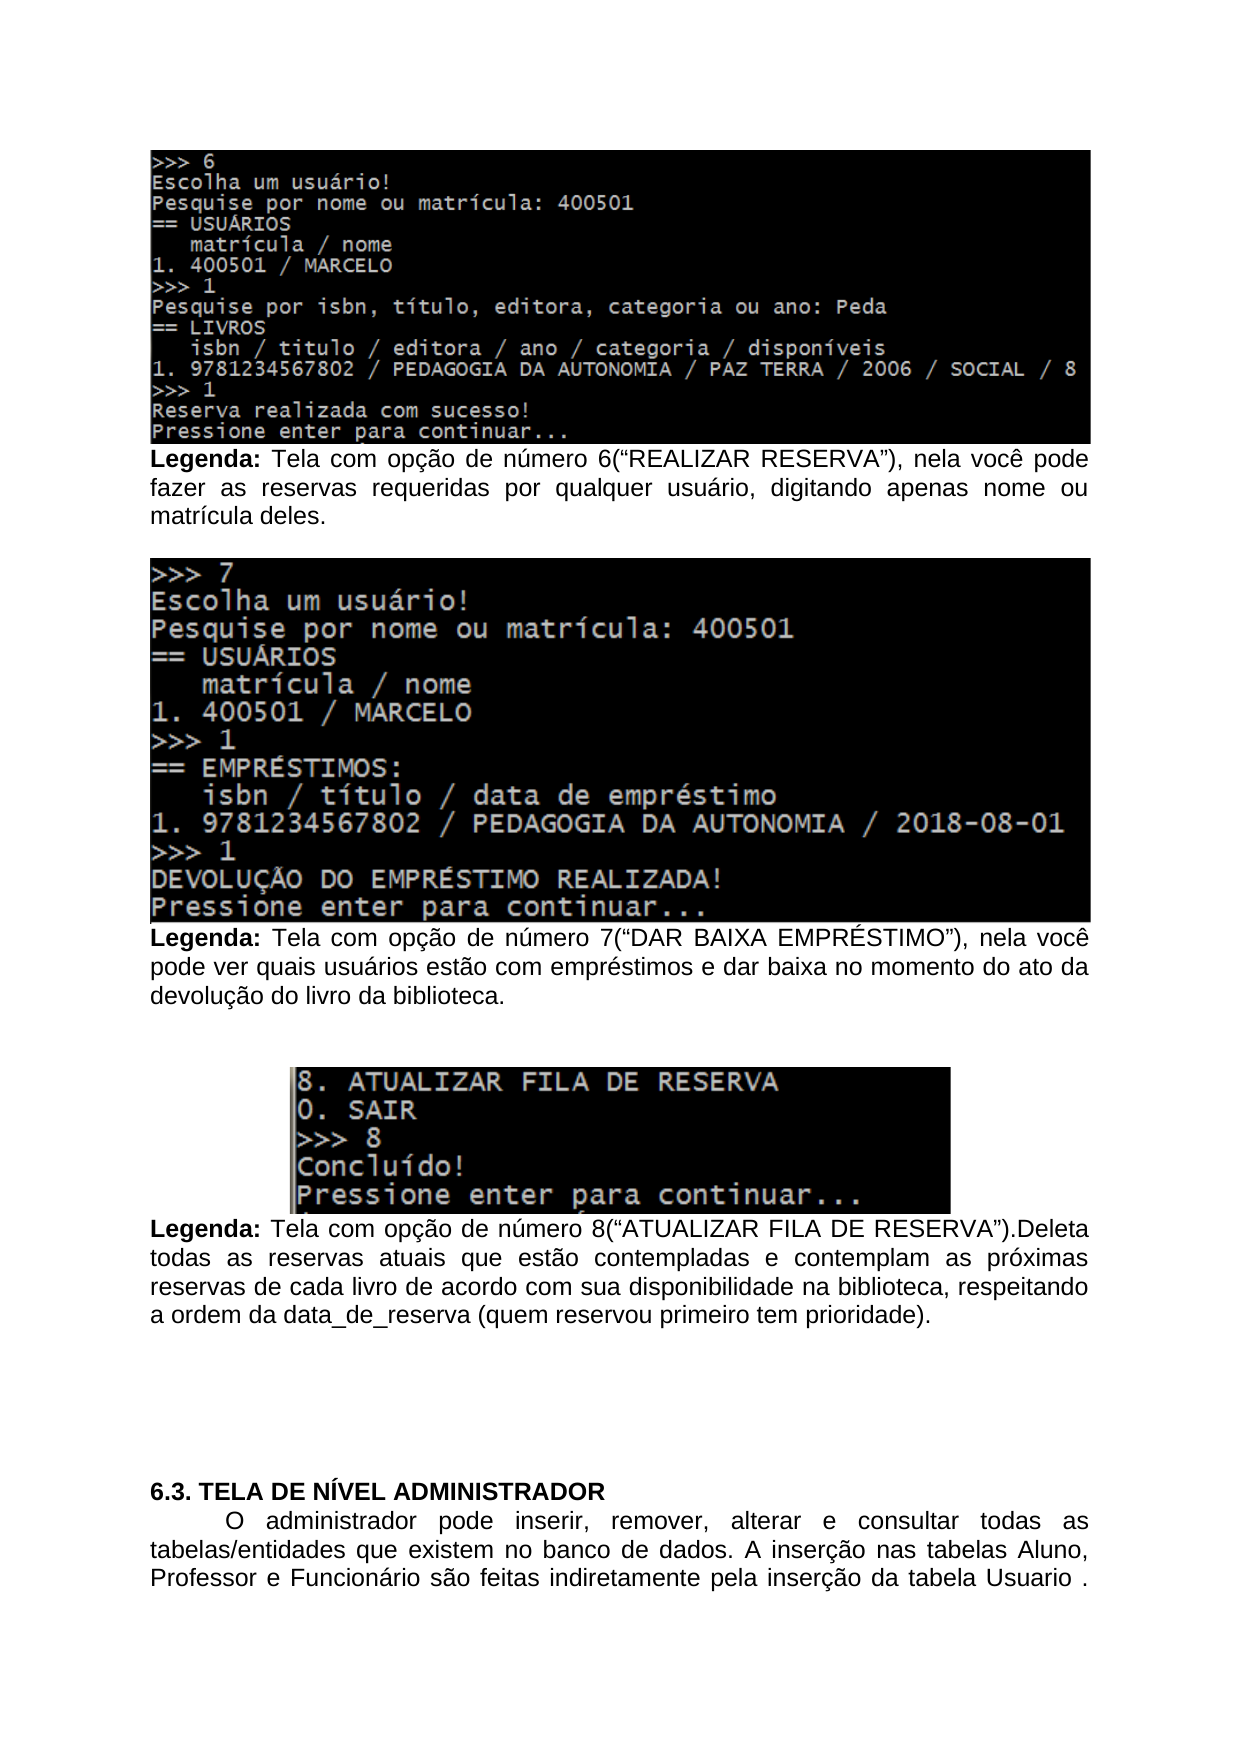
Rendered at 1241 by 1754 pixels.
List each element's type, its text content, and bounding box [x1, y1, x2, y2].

text Legenda: Tela com opção de número 7(“DAR BAIXA EMPRÉSTIMO”), nela você pode ver quais usuários estão com empréstimos e dar baixa no momento do ato da devolução do livro da biblioteca. [150, 924, 1090, 1009]
text Legenda: Tela com opção de número 8(“ATUALIZAR FILA DE RESERVA”).Deleta todas as reservas atuais que estão contempladas e contemplam as próximas reservas de cada livro de acordo com sua disponibilidade na biblioteca, respeitando a ordem da data_de_reserva (quem reservou primeiro tem prioridade). [150, 1214, 1090, 1329]
text O administrador pode inserir, remover, alterar e consultar todas as tabelas/entidades que existem no banco de dados. A inserção nas tabelas Aluno, Professor e Funcionário são feitas indiretamente pela inserção da tabela Usuario . [150, 1506, 1090, 1592]
subtitle 6.3. TELA DE NÍVEL ADMINISTRADOR [150, 1477, 1090, 1506]
picture [289, 1067, 951, 1214]
picture [150, 150, 1091, 444]
text Legenda: Tela com opção de número 6(“REALIZAR RESERVA”), nela você pode fazer as reservas requeridas por qualquer usuário, digitando apenas nome ou matrícula deles. [150, 444, 1090, 530]
picture [150, 558, 1091, 924]
